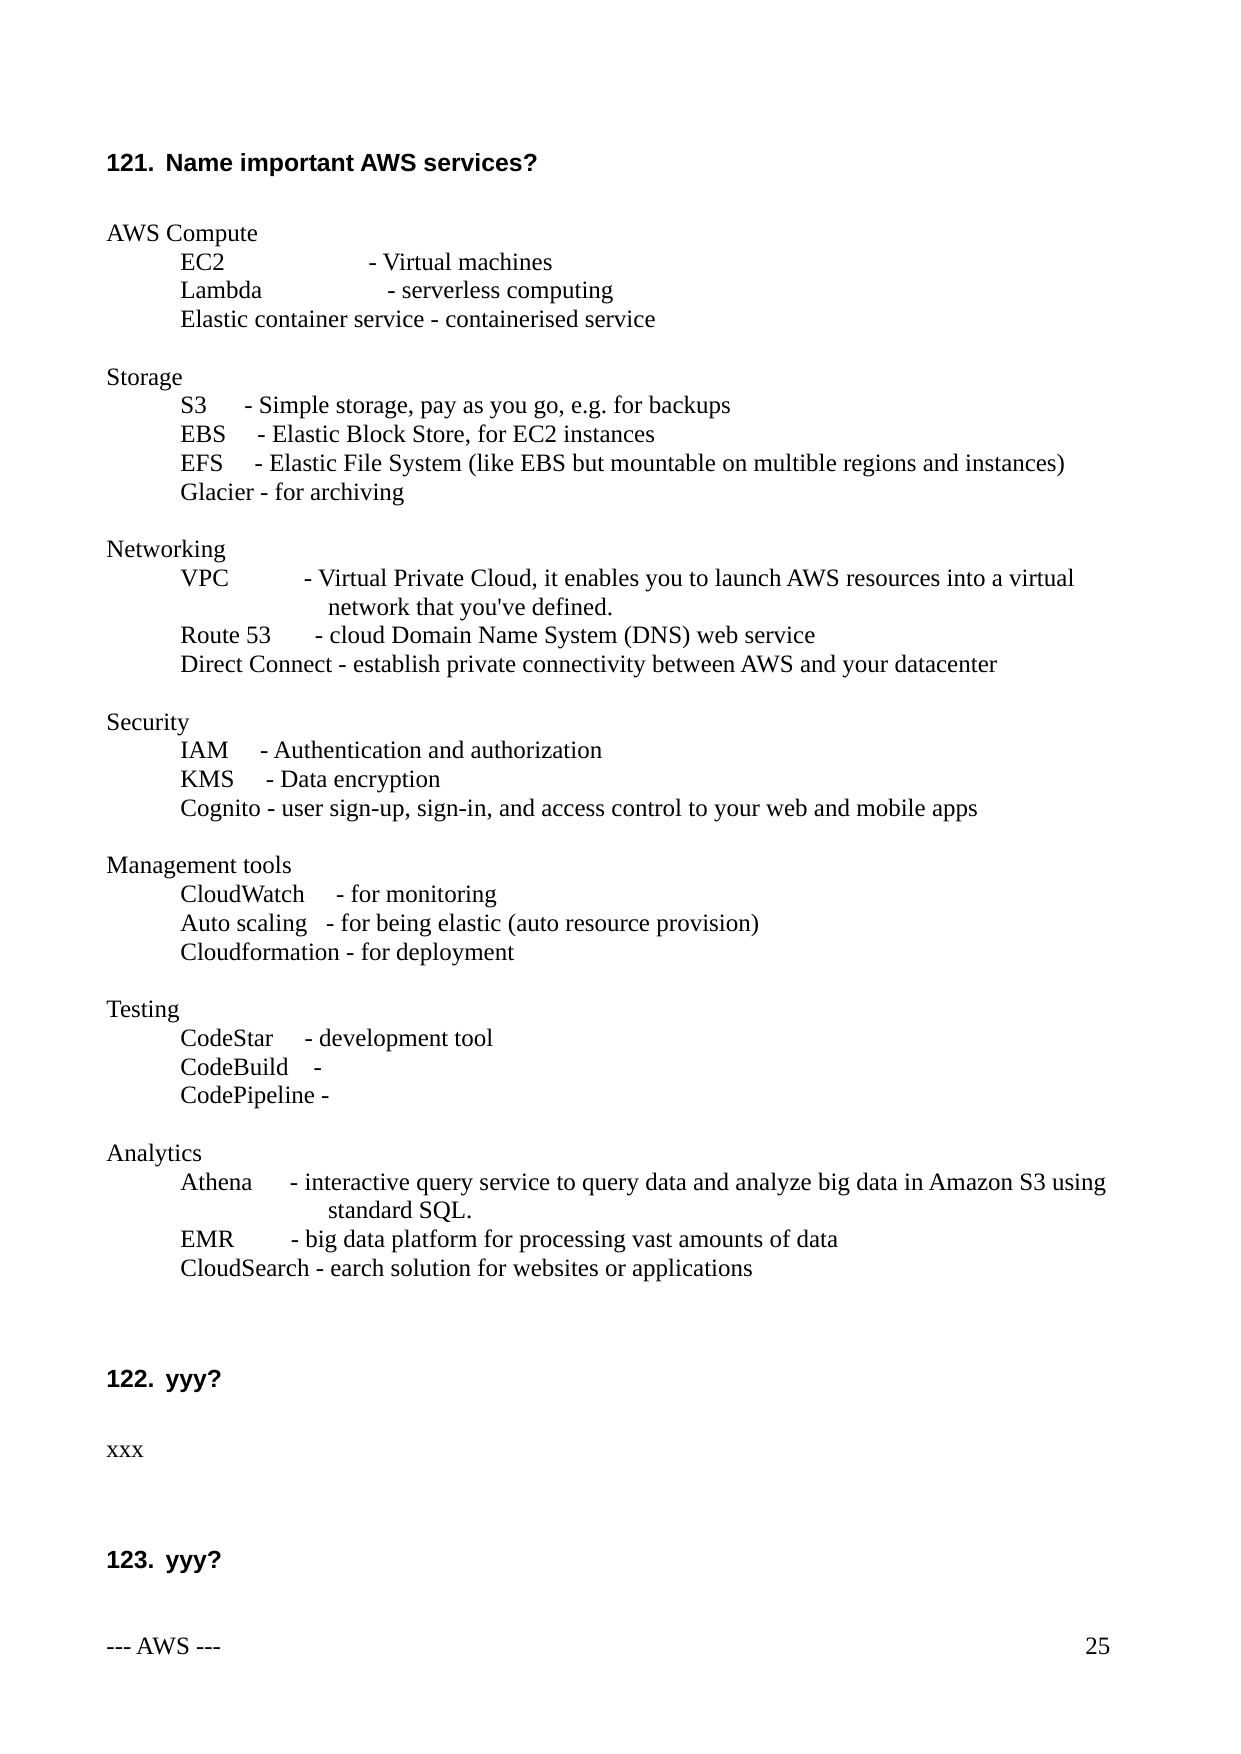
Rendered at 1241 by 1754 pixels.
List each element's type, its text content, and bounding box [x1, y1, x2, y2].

text Athena - interactive query service to query data and analyze big data in Amazon S3 using [180, 1167, 1134, 1196]
text Elastic container service - containerised service [106, 304, 1134, 333]
text Networking [106, 534, 1134, 563]
text CodeBuild - [106, 1052, 1134, 1081]
text VPC - Virtual Private Cloud, it enables you to launch AWS resources into a virtual [180, 563, 1134, 592]
text EBS - Elastic Block Store, for EC2 instances [106, 419, 1134, 448]
text AWS Compute [106, 218, 1134, 247]
text CodePipeline - [106, 1081, 1134, 1109]
subtitle yyy? [106, 1364, 1134, 1393]
subtitle Name important AWS services? [106, 148, 1134, 177]
text KMS - Data encryption [106, 764, 1134, 793]
text Direct Connect - establish private connectivity between AWS and your datacenter [106, 649, 1134, 678]
text EMR - big data platform for processing vast amounts of data [106, 1224, 1134, 1253]
text Auto scaling - for being elastic (auto resource provision) [106, 908, 1134, 937]
text standard SQL. [180, 1196, 1134, 1224]
text Analytics [106, 1138, 1134, 1167]
text S3 - Simple storage, pay as you go, e.g. for backups [106, 391, 1134, 419]
text CloudWatch - for monitoring [106, 879, 1134, 908]
text Lambda - serverless computing [106, 276, 1134, 304]
text Testing [106, 994, 1134, 1023]
text Storage [106, 362, 1134, 391]
text EC2 - Virtual machines [106, 247, 1134, 276]
text Security [106, 707, 1134, 736]
text xxx [106, 1434, 1134, 1463]
text CodeStar - development tool [106, 1023, 1134, 1052]
subtitle yyy? [106, 1545, 1134, 1574]
text Cloudformation - for deployment [106, 937, 1134, 966]
text Cognito - user sign-up, sign-in, and access control to your web and mobile apps [106, 793, 1134, 822]
text Route 53 - cloud Domain Name System (DNS) web service [106, 621, 1134, 649]
text IAM - Authentication and authorization [106, 736, 1134, 764]
text Glacier - for archiving [106, 477, 1134, 506]
text Management tools [106, 851, 1134, 879]
text EFS - Elastic File System (like EBS but mountable on multible regions and instances) [106, 448, 1134, 477]
text CloudSearch - earch solution for websites or applications [106, 1253, 1134, 1282]
text network that you've defined. [180, 592, 1134, 621]
